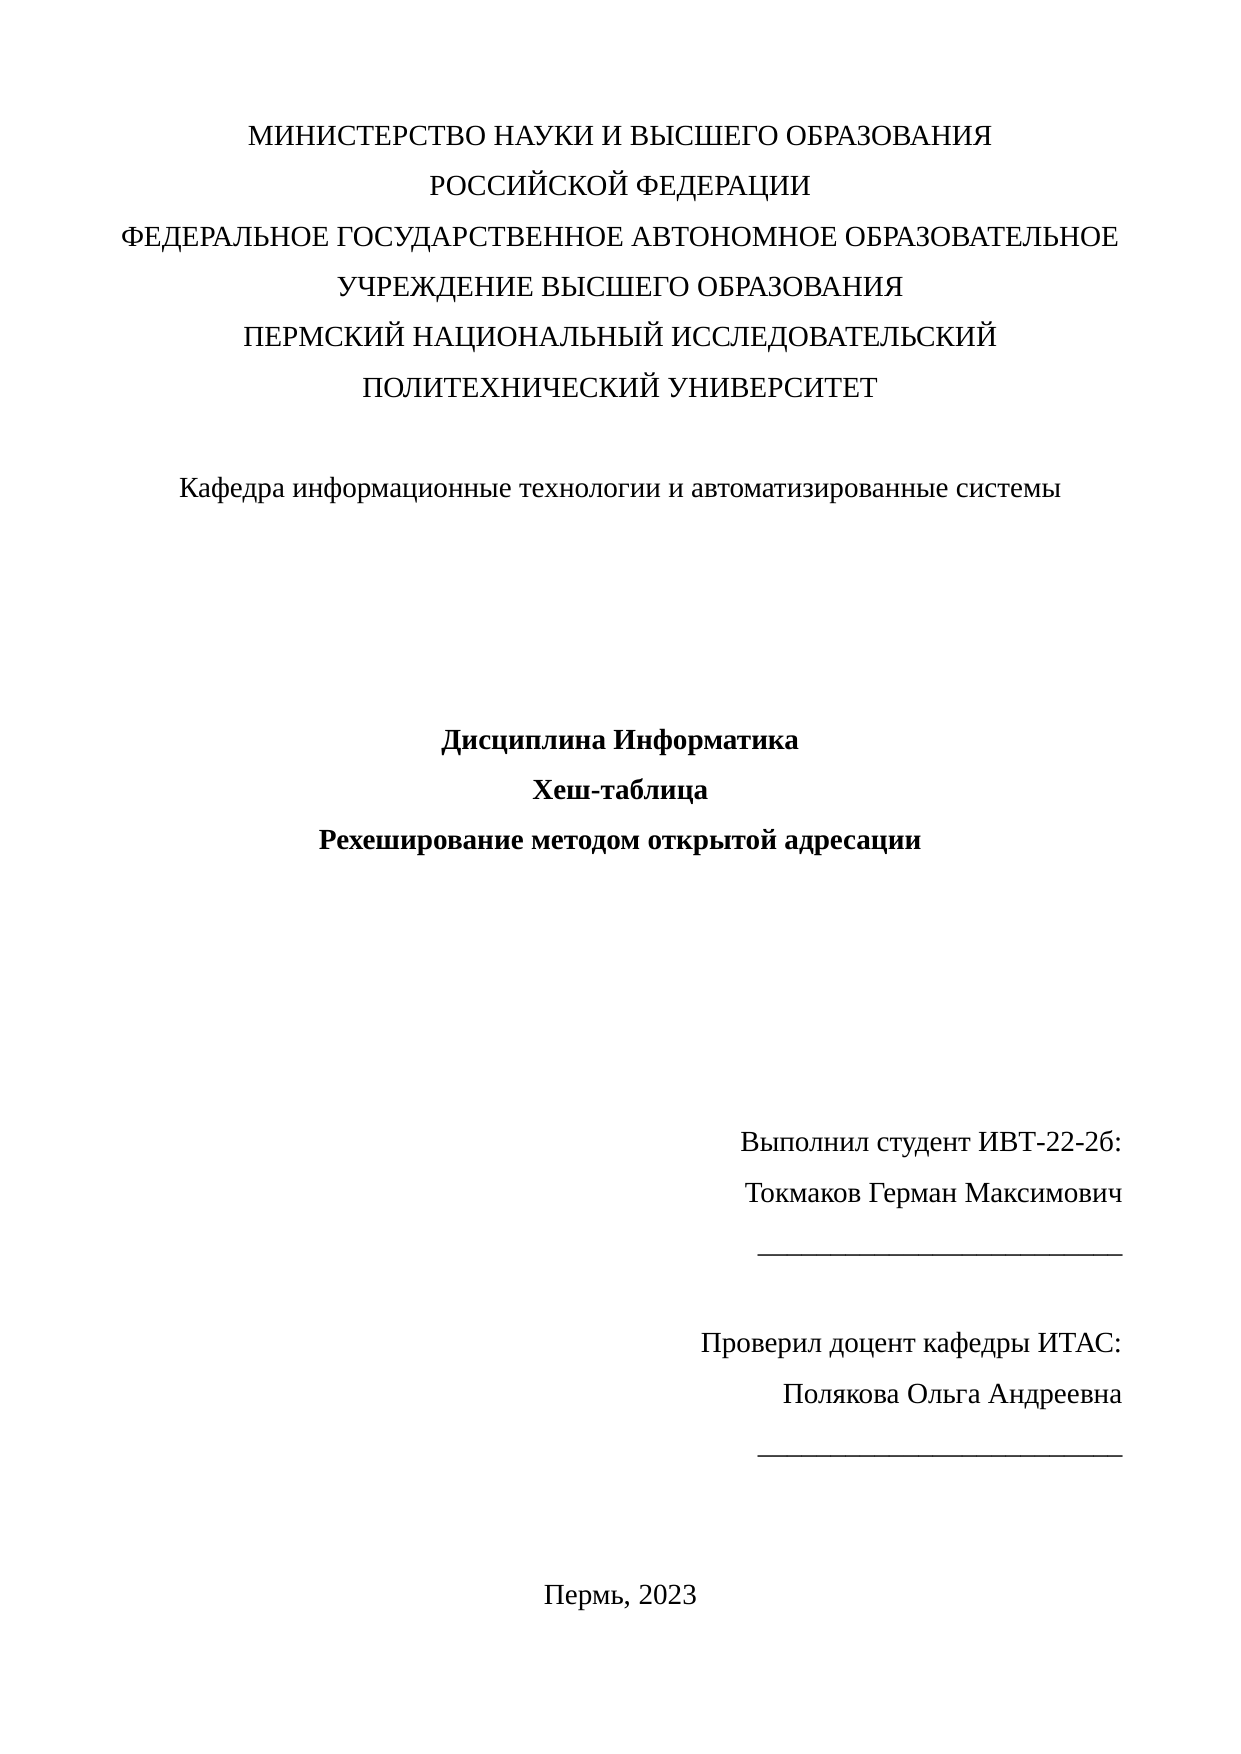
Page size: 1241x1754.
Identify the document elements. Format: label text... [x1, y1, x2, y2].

text ФЕДЕРАЛЬНОЕ ГОСУДАРСТВЕННОЕ АВТОНОМНОЕ ОБРАЗОВАТЕЛЬНОЕ УЧРЕЖДЕНИЕ ВЫСШЕГО ОБРАЗОВАНИЯ [118, 219, 1122, 303]
text Токмаков Герман Максимович [118, 1175, 1122, 1208]
text _________________________ [118, 1225, 1122, 1258]
text Полякова Ольга Андреевна [118, 1376, 1122, 1409]
text Дисциплина Информатика [118, 722, 1122, 755]
text _________________________ [118, 1426, 1122, 1460]
text ПЕРМСКИЙ НАЦИОНАЛЬНЫЙ ИССЛЕДОВАТЕЛЬСКИЙ ПОЛИТЕХНИЧЕСКИЙ УНИВЕРСИТЕТ [118, 319, 1122, 403]
text Кафедра информационные технологии и автоматизированные системы [118, 470, 1122, 504]
text Рехеширование методом открытой адресации [118, 822, 1122, 856]
text Проверил доцент кафедры ИТАС: [118, 1326, 1122, 1359]
text Пермь, 2023 [118, 1577, 1122, 1611]
text Хеш-таблица [118, 772, 1122, 806]
text МИНИСТЕРСТВО НАУКИ И ВЫСШЕГО ОБРАЗОВАНИЯ РОССИЙСКОЙ ФЕДЕРАЦИИ [118, 118, 1122, 202]
text Выполнил студент ИВТ-22-2б: [118, 1124, 1122, 1158]
